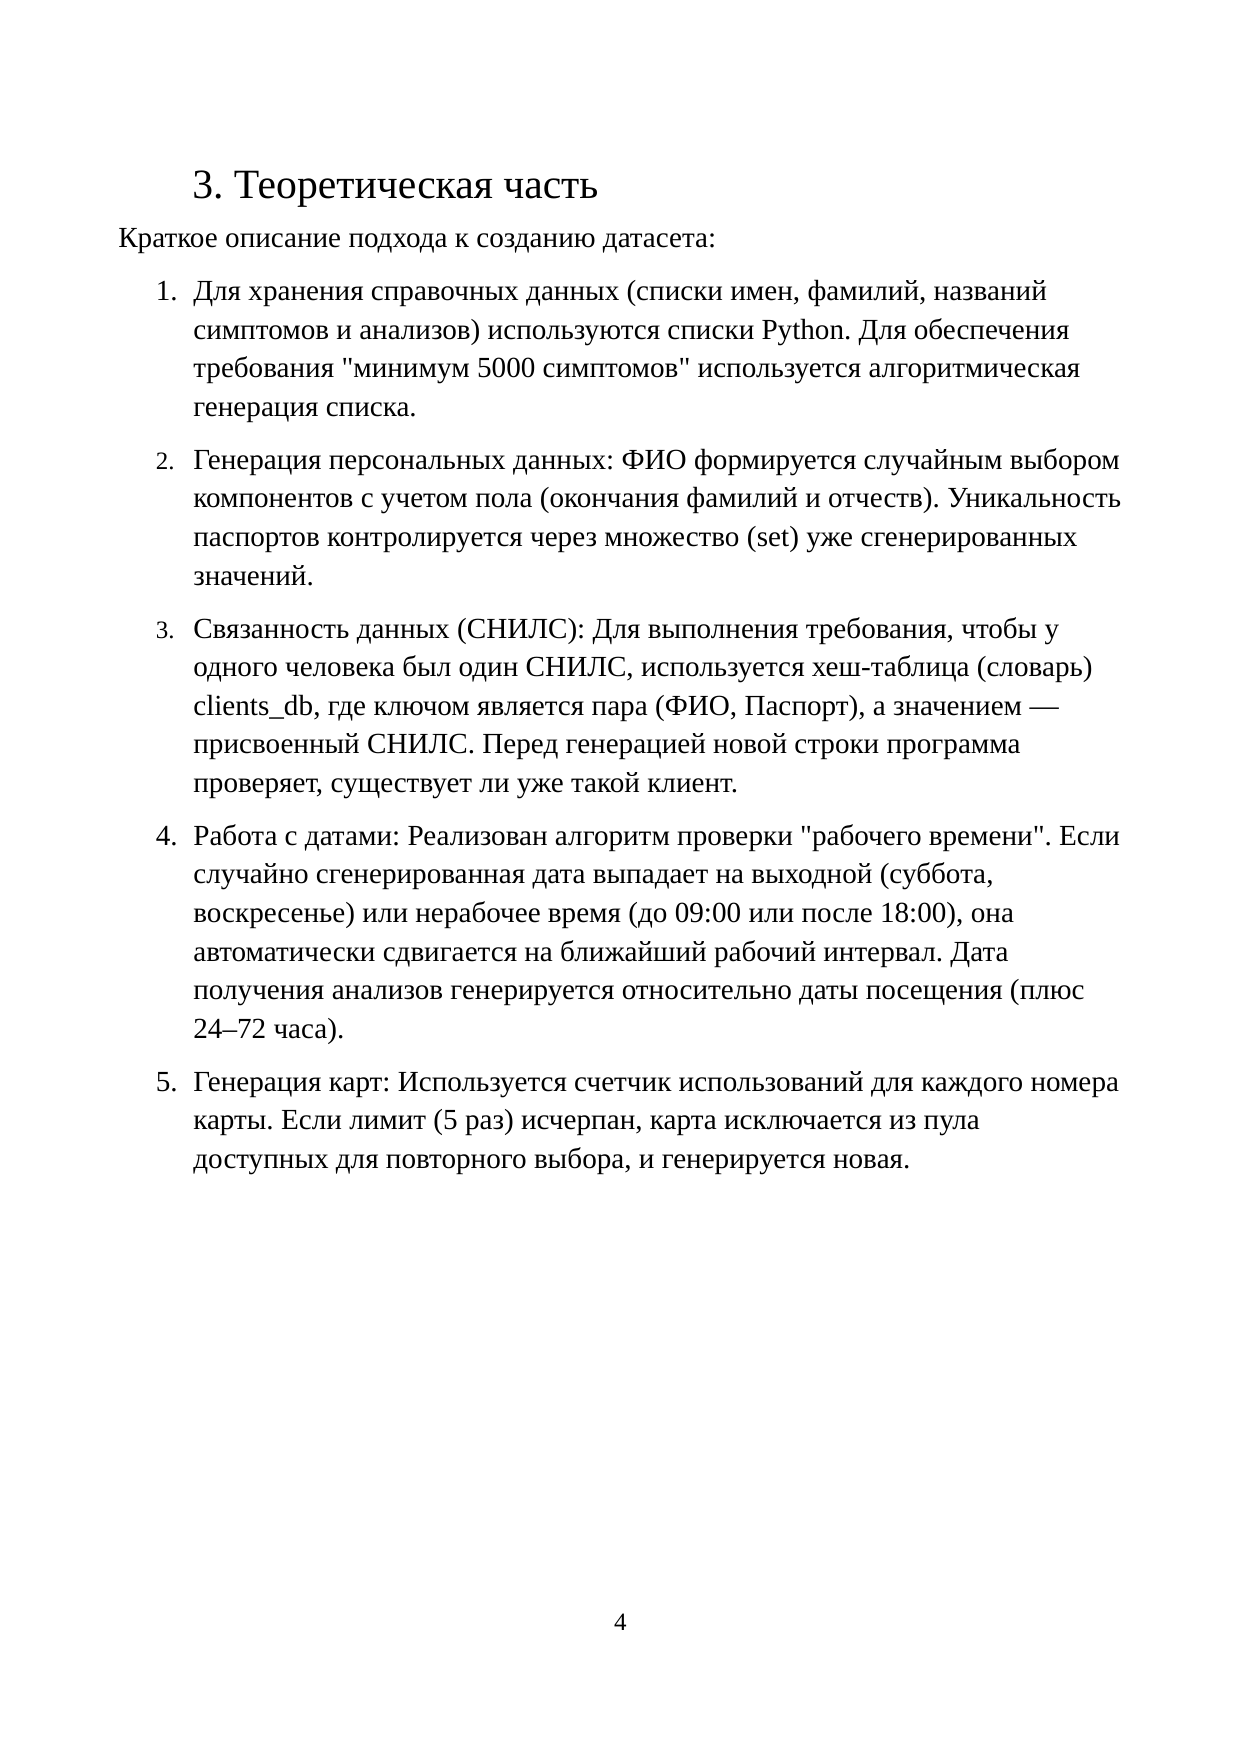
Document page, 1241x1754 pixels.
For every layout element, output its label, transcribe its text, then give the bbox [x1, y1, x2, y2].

subtitle 3. Теоретическая часть [118, 160, 1122, 208]
list Для хранения справочных данных (списки имен, фамилий, названий симптомов и анализов) используются списки Python. Для обеспечения требования "минимум 5000 симптомов" используется алгоритмическая генерация списка. [156, 273, 1122, 422]
text Краткое описание подхода к созданию датасета: [118, 220, 1122, 254]
list Работа с датами: Реализован алгоритм проверки "рабочего времени". Если случайно сгенерированная дата выпадает на выходной (суббота, воскресенье) или нерабочее время (до 09:00 или после 18:00), она автоматически сдвигается на ближайший рабочий интервал. Дата получения анализов генерируется относительно даты посещения (плюс 24–72 часа). [156, 818, 1122, 1044]
list Генерация карт: Используется счетчик использований для каждого номера карты. Если лимит (5 раз) исчерпан, карта исключается из пула доступных для повторного выбора, и генерируется новая. [156, 1064, 1122, 1174]
list Генерация персональных данных: ФИО формируется случайным выбором компонентов с учетом пола (окончания фамилий и отчеств). Уникальность паспортов контролируется через множество (set) уже сгенерированных значений. [156, 442, 1122, 591]
list Связанность данных (СНИЛС): Для выполнения требования, чтобы у одного человека был один СНИЛС, используется хеш-таблица (словарь) clients_db, где ключом является пара (ФИО, Паспорт), а значением — присвоенный СНИЛС. Перед генерацией новой строки программа проверяет, существует ли уже такой клиент. [156, 611, 1122, 798]
